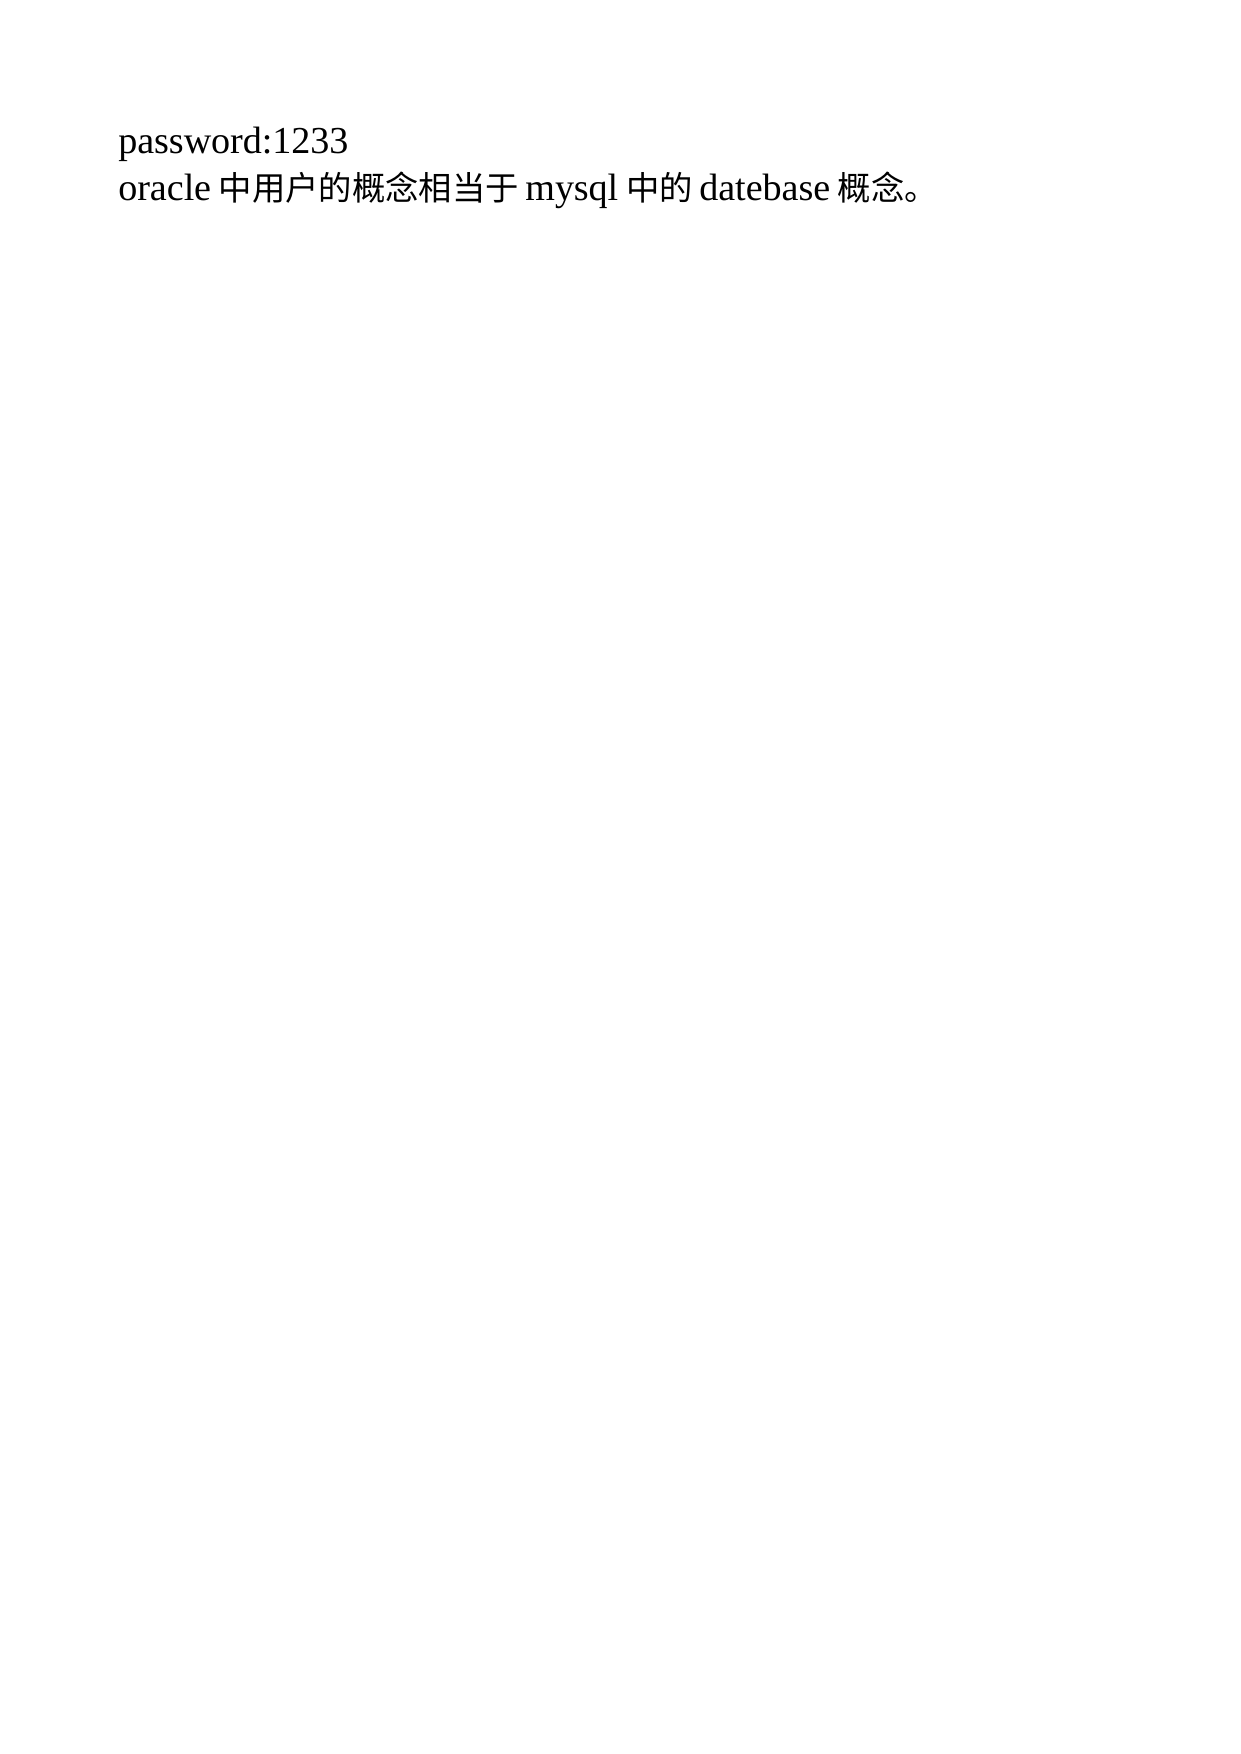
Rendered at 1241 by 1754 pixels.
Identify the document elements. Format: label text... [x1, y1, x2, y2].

text oracle中用户的概念相当于mysql中的datebase概念。 [118, 162, 1122, 210]
text password:1233 [118, 118, 1122, 162]
